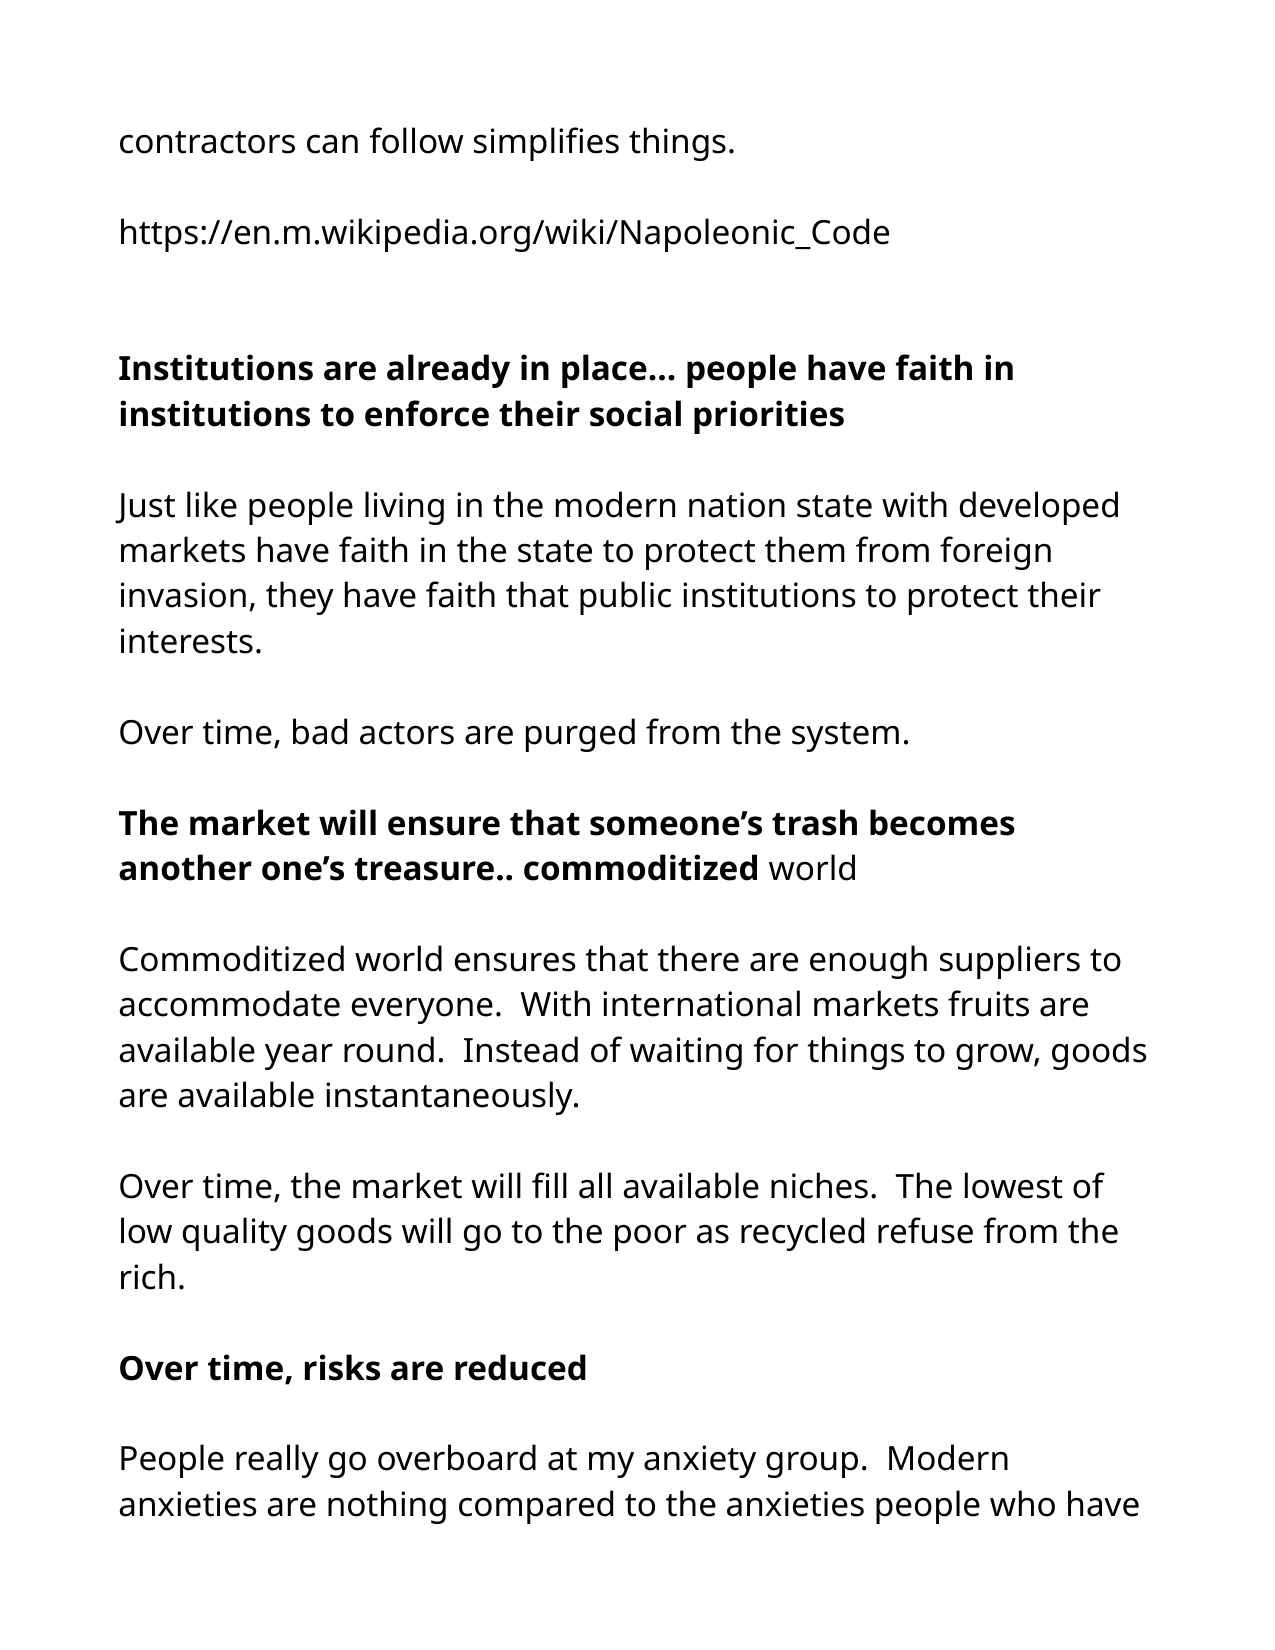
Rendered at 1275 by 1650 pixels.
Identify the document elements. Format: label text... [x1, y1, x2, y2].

text Just like people living in the modern nation state with developed markets have faith in the state to protect them from foreign invasion, they have faith that public institutions to protect their interests. [118, 481, 1157, 663]
text Commoditized world ensures that there are enough suppliers to accommodate everyone. With international markets fruits are available year round. Instead of waiting for things to grow, goods are available instantaneously. [118, 936, 1157, 1117]
text People really go overboard at my anxiety group. Modern anxieties are nothing compared to the anxieties people who have [118, 1435, 1157, 1526]
text Over time, risks are reduced [118, 1344, 1157, 1390]
text https://en.m.wikipedia.org/wiki/Napoleonic_Code [118, 209, 1157, 254]
text Over time, bad actors are purged from the system. [118, 708, 1157, 754]
text contractors can follow simplifies things. [118, 118, 1157, 163]
text The market will ensure that someone’s trash becomes another one’s treasure.. commoditized world [118, 799, 1157, 890]
text Over time, the market will fill all available niches. The lowest of low quality goods will go to the poor as recycled refuse from the rich. [118, 1163, 1157, 1299]
text Institutions are already in place… people have faith in institutions to enforce their social priorities [118, 345, 1157, 436]
